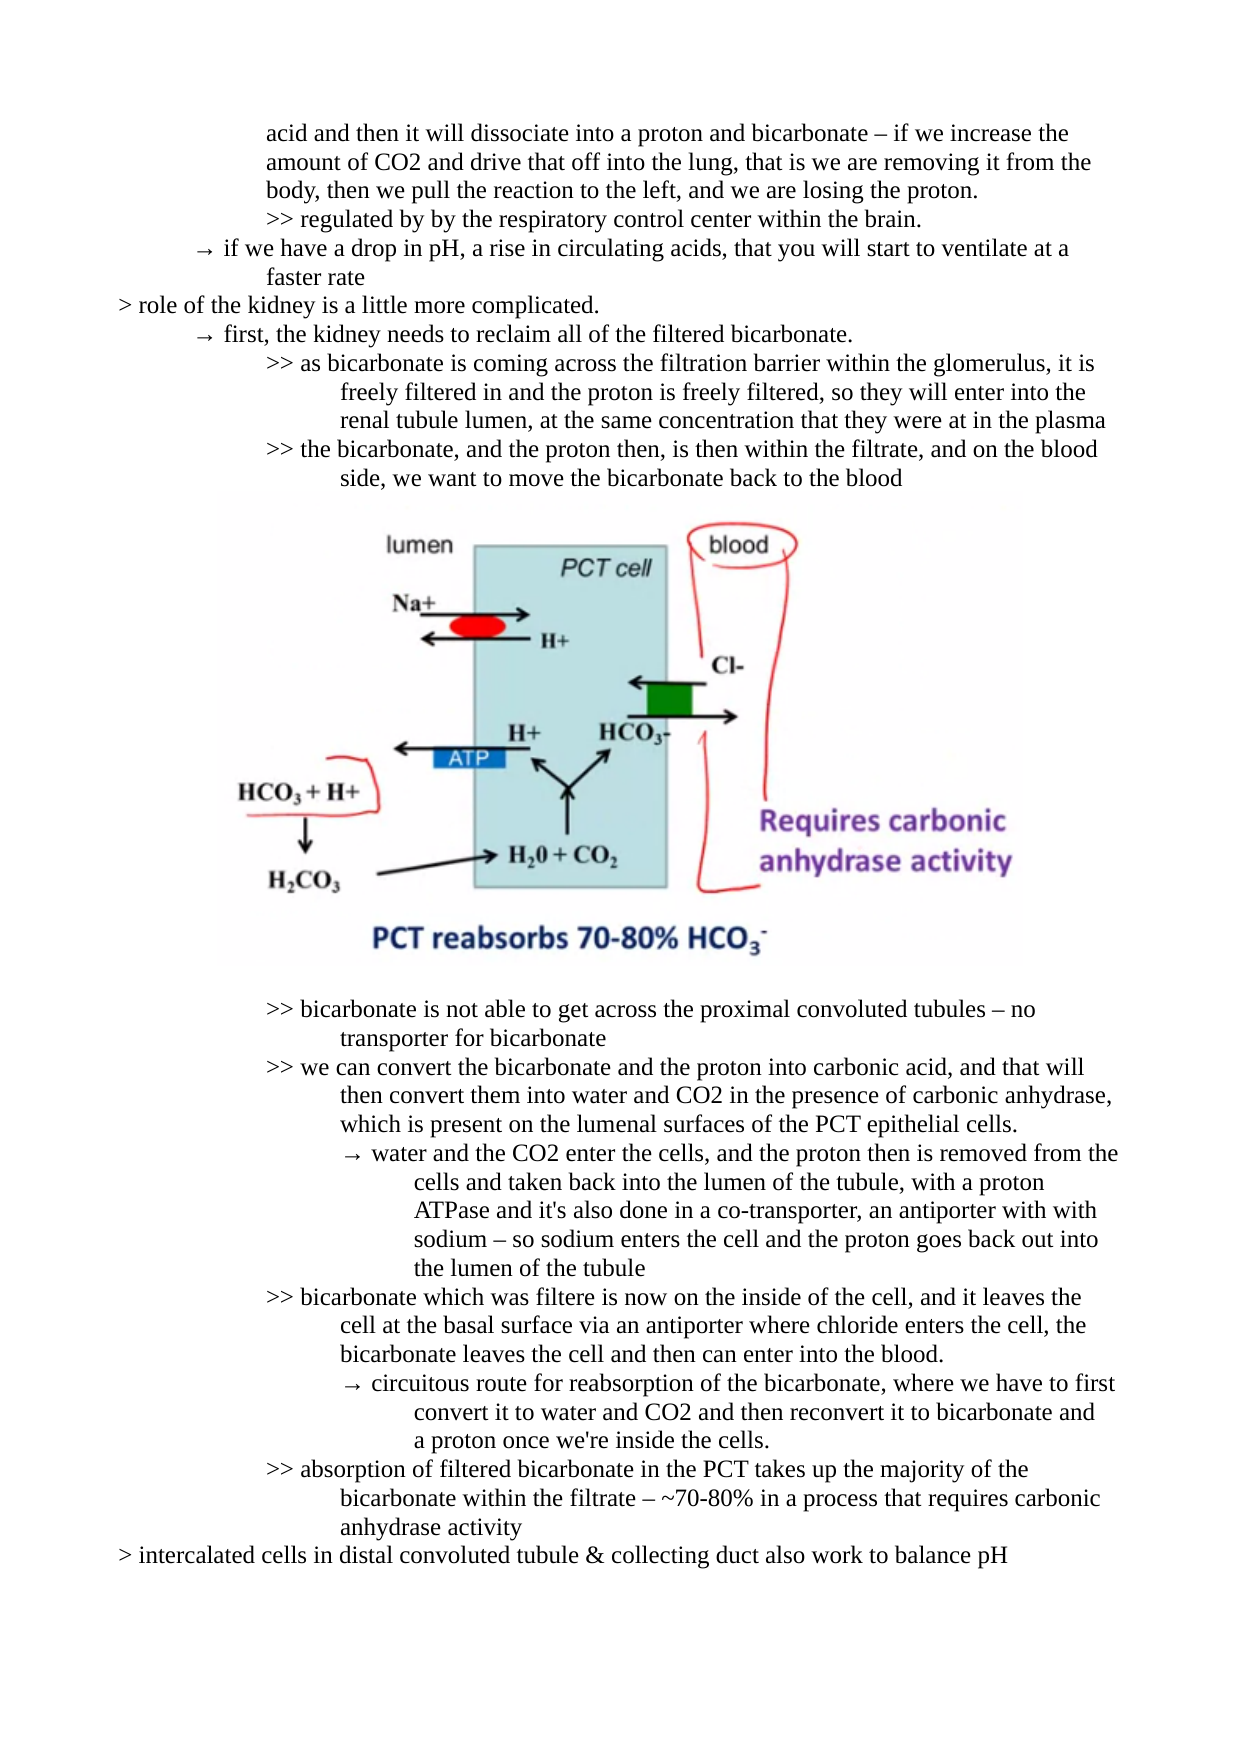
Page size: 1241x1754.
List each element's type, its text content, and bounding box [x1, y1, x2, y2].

text acid and then it will dissociate into a proton and bicarbonate – if we increase the amount of CO2 and drive that off into the lung, that is we are removing it from the body, then we pull the reaction to the left, and we are losing the proton. >> regulated by by the respiratory control center within the brain. → if we have a drop in pH, a rise in circulating acids, that you will start to ventilate at a faster rate > role of the kidney is a little more complicated. → first, the kidney needs to reclaim all of the filtered bicarbonate. >> as bicarbonate is coming across the filtration barrier within the glomerulus, it is freely filtered in and the proton is freely filtered, so they will enter into the renal tubule lumen, at the same concentration that they were at in the plasma >> the bicarbonate, and the proton then, is then within the filtrate, and on the blood side, we want to move the bicarbonate back to the blood [118, 118, 1122, 492]
text >> bicarbonate is not able to get across the proximal convoluted tubules – no transporter for bicarbonate >> we can convert the bicarbonate and the proton into carbonic acid, and that will then convert them into water and CO2 in the presence of carbonic anhydrase, which is present on the lumenal surfaces of the PCT epithelial cells. → water and the CO2 enter the cells, and the proton then is removed from the cells and taken back into the lumen of the tubule, with a proton ATPase and it's also done in a co-transporter, an antiporter with with sodium – so sodium enters the cell and the proton goes back out into the lumen of the tubule >> bicarbonate which was filtere is now on the inside of the cell, and it leaves the cell at the basal surface via an antiporter where chloride enters the cell, the bicarbonate leaves the cell and then can enter into the blood. → circuitous route for reabsorption of the bicarbonate, where we have to first convert it to water and CO2 and then reconvert it to bicarbonate and a proton once we're inside the cells. >> absorption of filtered bicarbonate in the PCT takes up the majority of the bicarbonate within the filtrate – ~70-80% in a process that requires carbonic anhydrase activity > intercalated cells in distal convoluted tubule & collecting duct also work to balance pH [118, 492, 1122, 1569]
